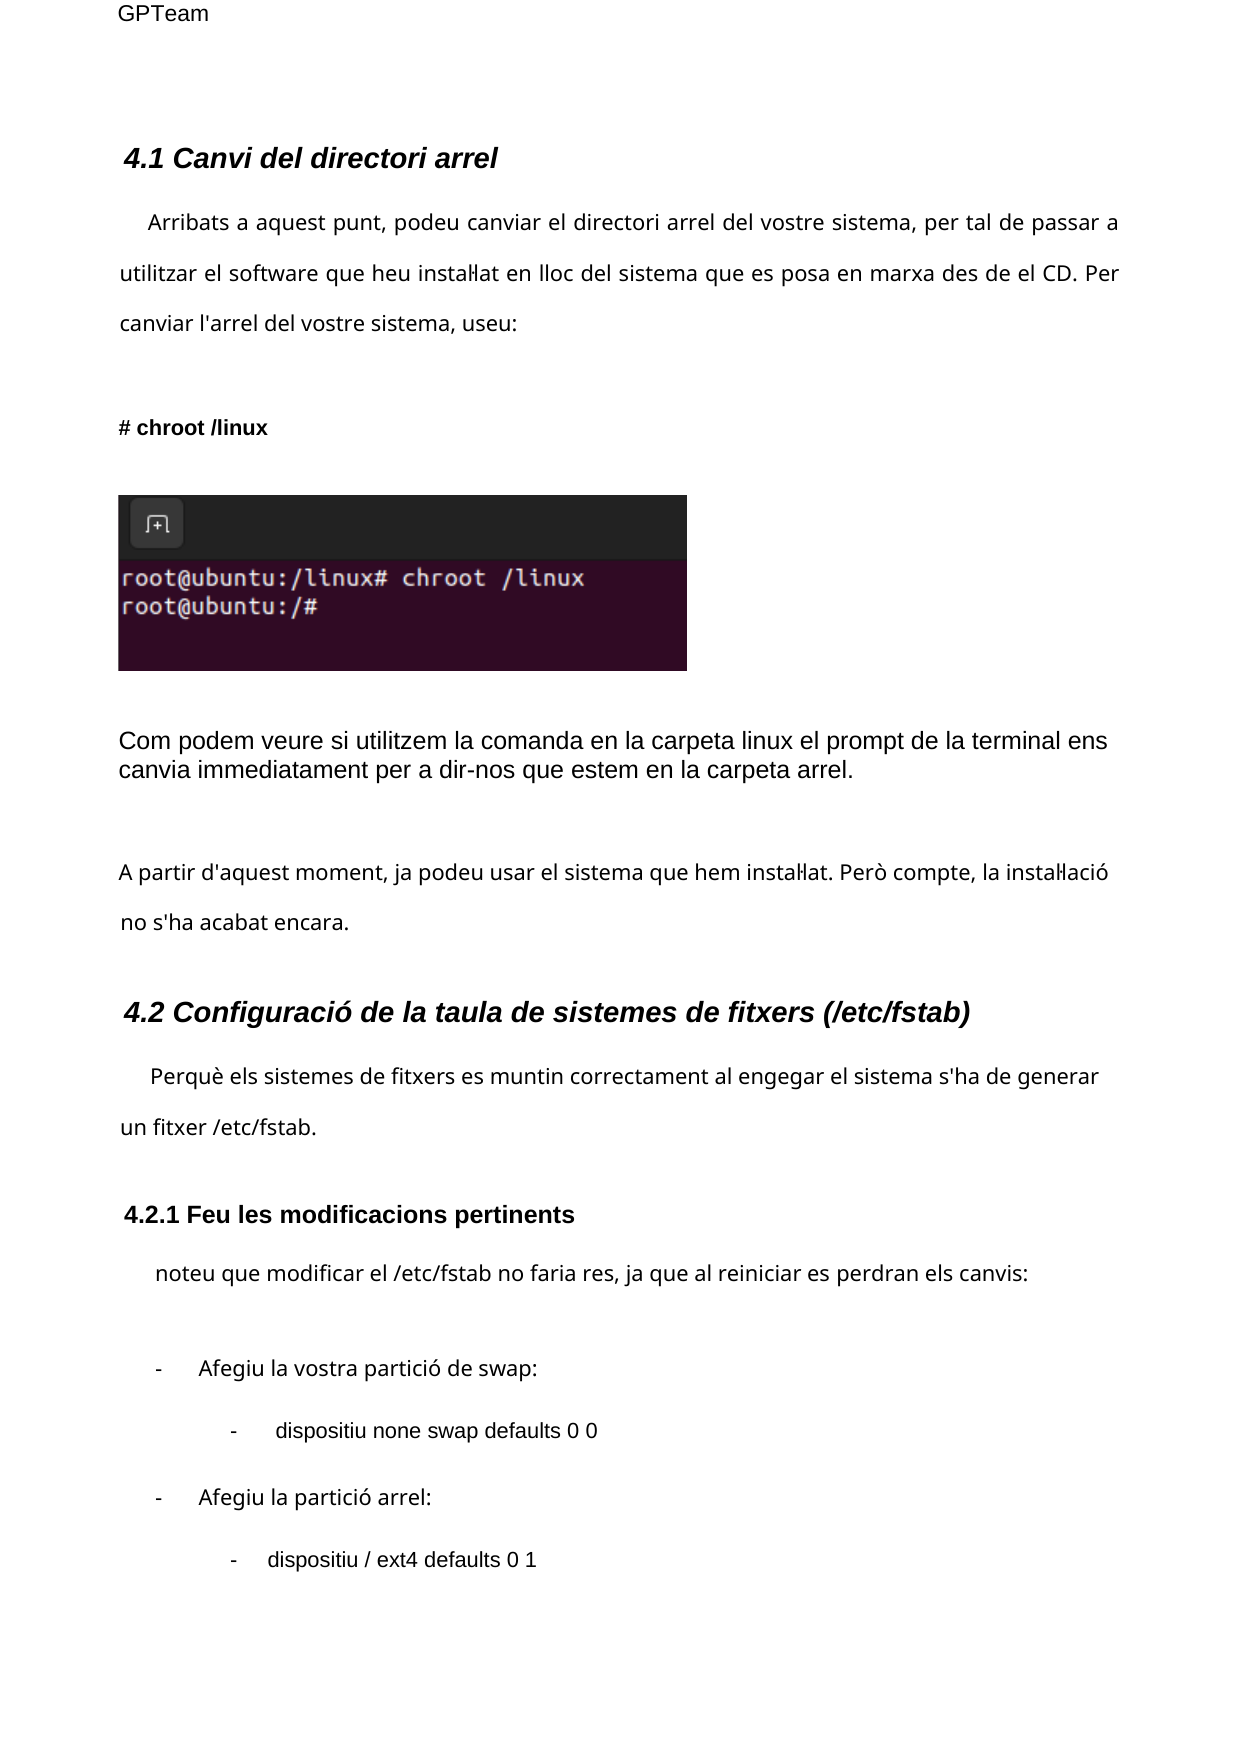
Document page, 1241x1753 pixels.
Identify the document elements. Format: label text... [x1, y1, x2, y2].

text # chroot /linux [118, 414, 1128, 440]
text Arribats a aquest punt, podeu canviar el directori arrel del vostre sistema, per tal de passar a utilitzar el software que heu instal·lat en lloc del sistema que es posa en marxa des de el CD. Per canviar l'arrel del vostre sistema, useu: [119, 207, 1121, 338]
text A partir d'aquest moment, ja podeu usar el sistema que hem instal·lat. Però compte, la instal·lació no s'ha acabat encara. [118, 857, 1122, 937]
list Afegiu la vostra partició de swap: [155, 1353, 1031, 1382]
text 4.2.1 Feu les modificacions pertinents [118, 1200, 1128, 1229]
text 4.2 Configuració de la taula de sistemes de fitxers (/etc/fstab) [118, 995, 1128, 1029]
text Com podem veure si utilitzem la comanda en la carpeta linux el prompt de la terminal ens canvia immediatament per a dir-nos que estem en la carpeta arrel. [118, 726, 1128, 784]
text 4.1 Canvi del directori arrel [118, 141, 1128, 175]
list dispositiu none swap defaults 0 0 [230, 1418, 1031, 1443]
list Afegiu la partició arrel: [155, 1482, 1031, 1512]
text noteu que modificar el /etc/fstab no faria res, ja que al reiniciar es perdran els canvis: [148, 1258, 1031, 1288]
picture [118, 495, 687, 671]
text Perquè els sistemes de fitxers es muntin correctament al engegar el sistema s'ha de generar un fitxer /etc/fstab. [120, 1061, 1122, 1141]
list dispositiu / ext4 defaults 0 1 [230, 1547, 1031, 1572]
